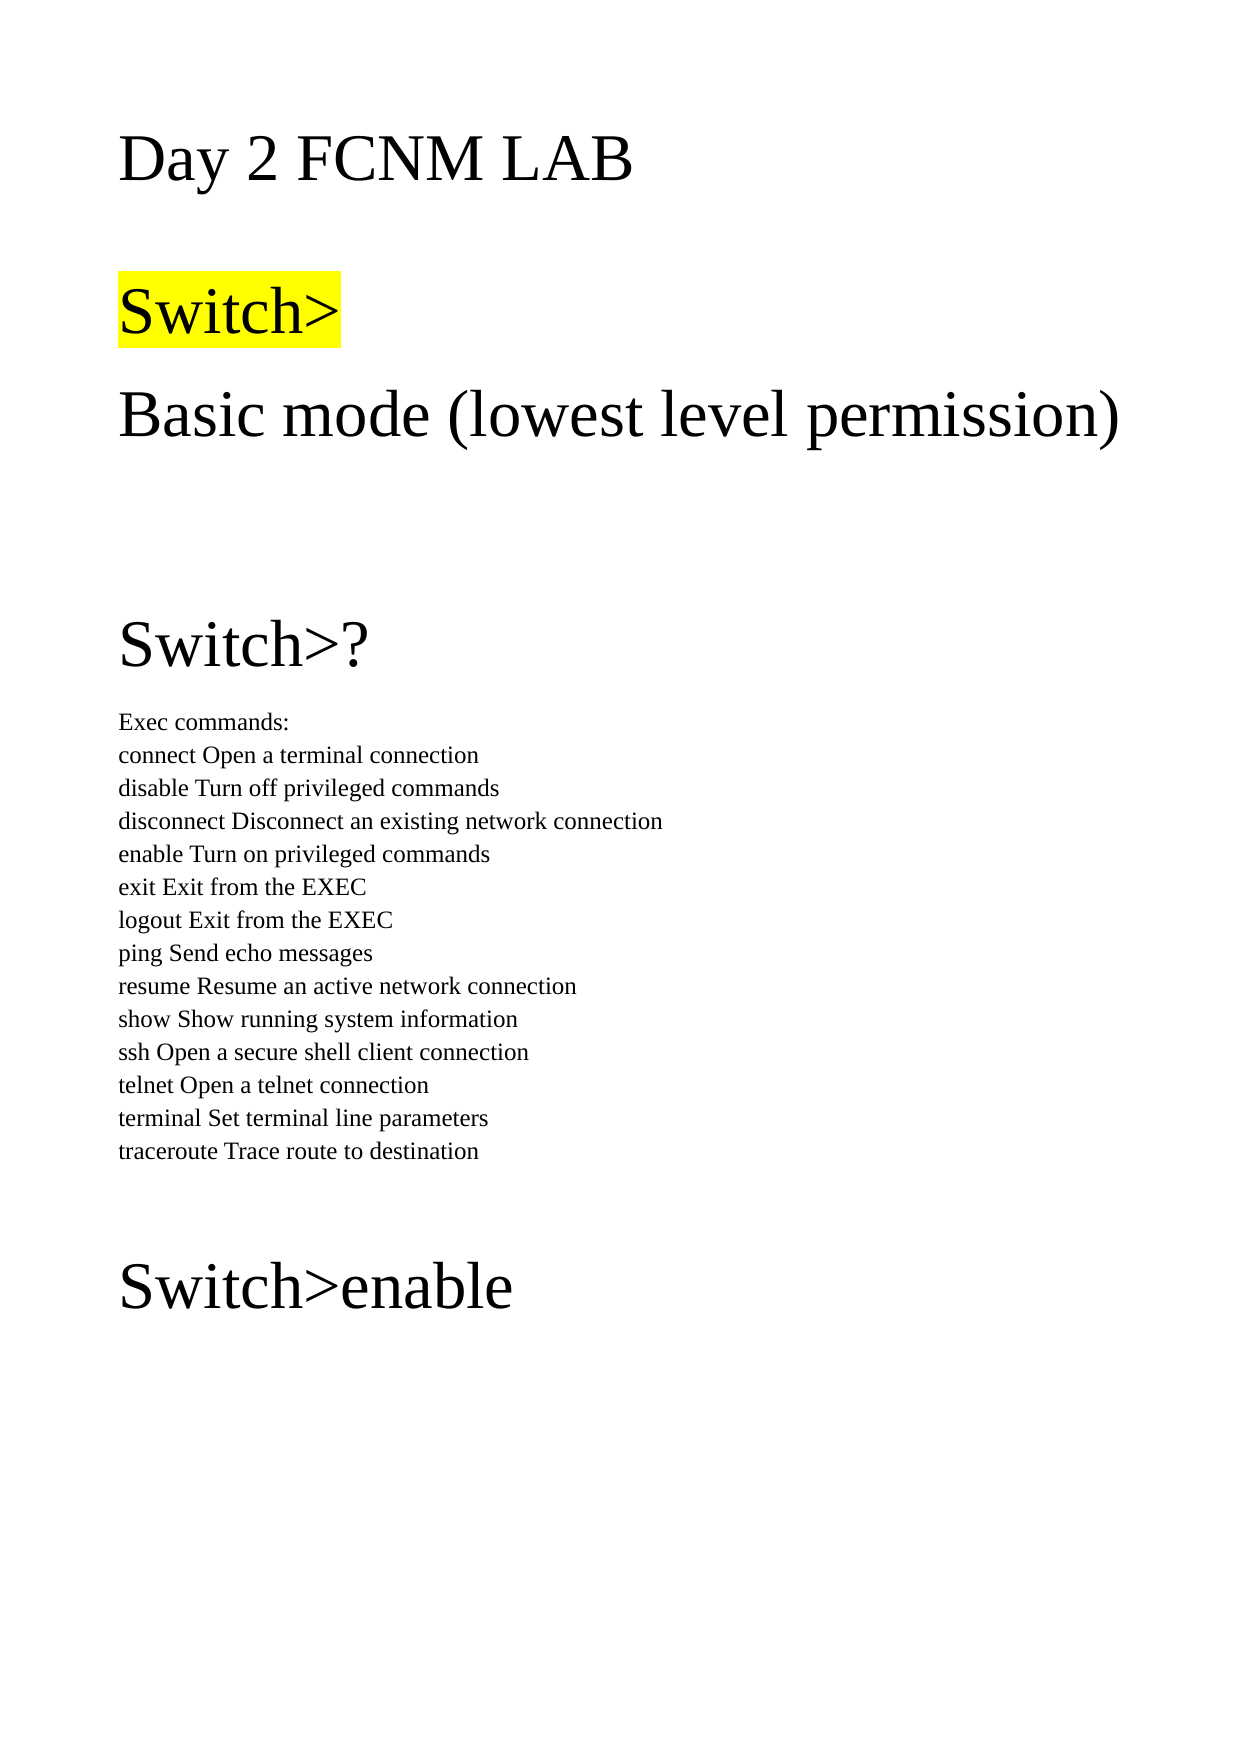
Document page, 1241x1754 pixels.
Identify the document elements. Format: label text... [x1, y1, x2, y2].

text Exec commands: [118, 707, 1122, 736]
text terminal Set terminal line parameters [118, 1103, 1122, 1132]
text show Show running system information [118, 1004, 1122, 1033]
text Switch> [118, 271, 1122, 348]
text Day 2 FCNM LAB [118, 118, 1122, 195]
text ping Send echo messages [118, 938, 1122, 967]
text traceroute Trace route to destination [118, 1136, 1122, 1165]
text resume Resume an active network connection [118, 971, 1122, 1000]
text ssh Open a secure shell client connection [118, 1037, 1122, 1066]
text disable Turn off privileged commands [118, 773, 1122, 802]
text enable Turn on privileged commands [118, 839, 1122, 868]
text Switch>enable [118, 1246, 1122, 1322]
text Switch>? [118, 604, 1122, 681]
text connect Open a terminal connection [118, 740, 1122, 769]
text logout Exit from the EXEC [118, 905, 1122, 934]
text disconnect Disconnect an existing network connection [118, 806, 1122, 835]
text telnet Open a telnet connection [118, 1070, 1122, 1099]
text exit Exit from the EXEC [118, 872, 1122, 901]
text Basic mode (lowest level permission) [118, 374, 1122, 451]
